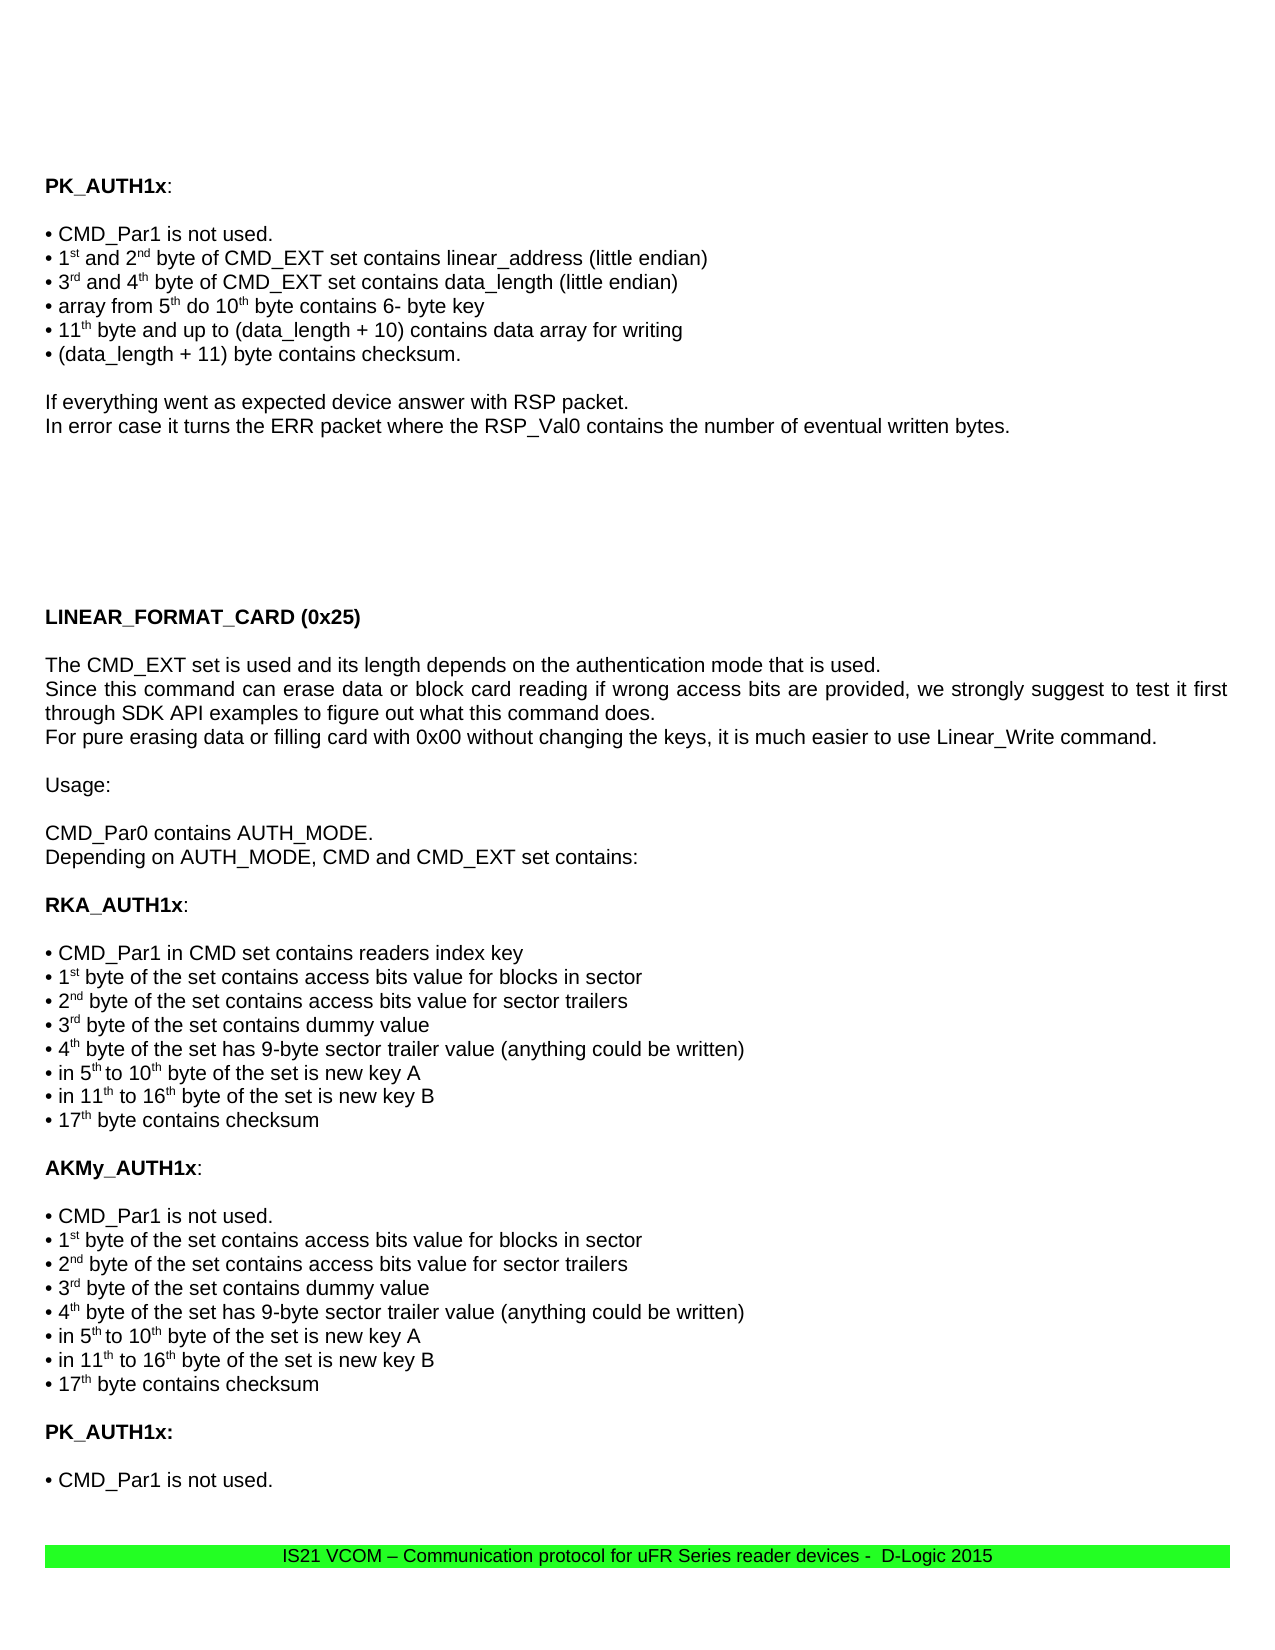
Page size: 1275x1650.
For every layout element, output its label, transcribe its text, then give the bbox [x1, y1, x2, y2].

text Depending on AUTH_MODE, CMD and CMD_EXT set contains: [45, 845, 1230, 869]
text • 17th byte contains checksum [45, 1108, 1230, 1132]
text AKMy_AUTH1x: [45, 1156, 1230, 1180]
text • 1st byte of the set contains access bits value for blocks in sector [45, 1228, 1230, 1252]
text • array from 5th do 10th byte contains 6- byte key [45, 294, 1230, 318]
text • CMD_Par1 in CMD set contains readers index key [45, 941, 1230, 964]
text • 4th byte of the set has 9-byte sector trailer value (anything could be written) [45, 1036, 1230, 1060]
text RKA_AUTH1x: [45, 893, 1230, 917]
text • in 11th to 16th byte of the set is new key B [45, 1084, 1230, 1108]
text • 11th byte and up to (data_length + 10) contains data array for writing [45, 318, 1230, 342]
text • 2nd byte of the set contains access bits value for sector trailers [45, 988, 1230, 1012]
text LINEAR_FORMAT_CARD (0x25) [45, 605, 1230, 629]
text Usage: [45, 773, 1230, 797]
text If everything went as expected device answer with RSP packet. [45, 389, 1230, 413]
text • 2nd byte of the set contains access bits value for sector trailers [45, 1252, 1230, 1276]
text • 1st and 2nd byte of CMD_EXT set contains linear_address (little endian) [45, 246, 1230, 270]
text • 3rd byte of the set contains dummy value [45, 1012, 1230, 1036]
text • CMD_Par1 is not used. [45, 222, 1230, 246]
text • in 5th to 10th byte of the set is new key A [45, 1060, 1230, 1084]
text • (data_length + 11) byte contains checksum. [45, 342, 1230, 366]
text • 3rd and 4th byte of CMD_EXT set contains data_length (little endian) [45, 270, 1230, 294]
text PK_AUTH1x: [45, 1420, 1230, 1444]
text • CMD_Par1 is not used. [45, 1468, 1230, 1492]
text • 3rd byte of the set contains dummy value [45, 1276, 1230, 1300]
text The CMD_EXT set is used and its length depends on the authentication mode that is used. [45, 653, 1230, 677]
text • 1st byte of the set contains access bits value for blocks in sector [45, 964, 1230, 988]
text • in 5th to 10th byte of the set is new key A [45, 1324, 1230, 1348]
text For pure erasing data or filling card with 0x00 without changing the keys, it is much easier to use Linear_Write command. [45, 725, 1230, 749]
text Since this command can erase data or block card reading if wrong access bits are provided, we strongly suggest to test it first through SDK API examples to figure out what this command does. [45, 677, 1230, 725]
text • 17th byte contains checksum [45, 1372, 1230, 1396]
text CMD_Par0 contains AUTH_MODE. [45, 821, 1230, 845]
text PK_AUTH1x: [45, 174, 1230, 198]
text • in 11th to 16th byte of the set is new key B [45, 1348, 1230, 1372]
text In error case it turns the ERR packet where the RSP_Val0 contains the number of eventual written bytes. [45, 413, 1230, 437]
text • CMD_Par1 is not used. [45, 1204, 1230, 1228]
text • 4th byte of the set has 9-byte sector trailer value (anything could be written) [45, 1300, 1230, 1324]
